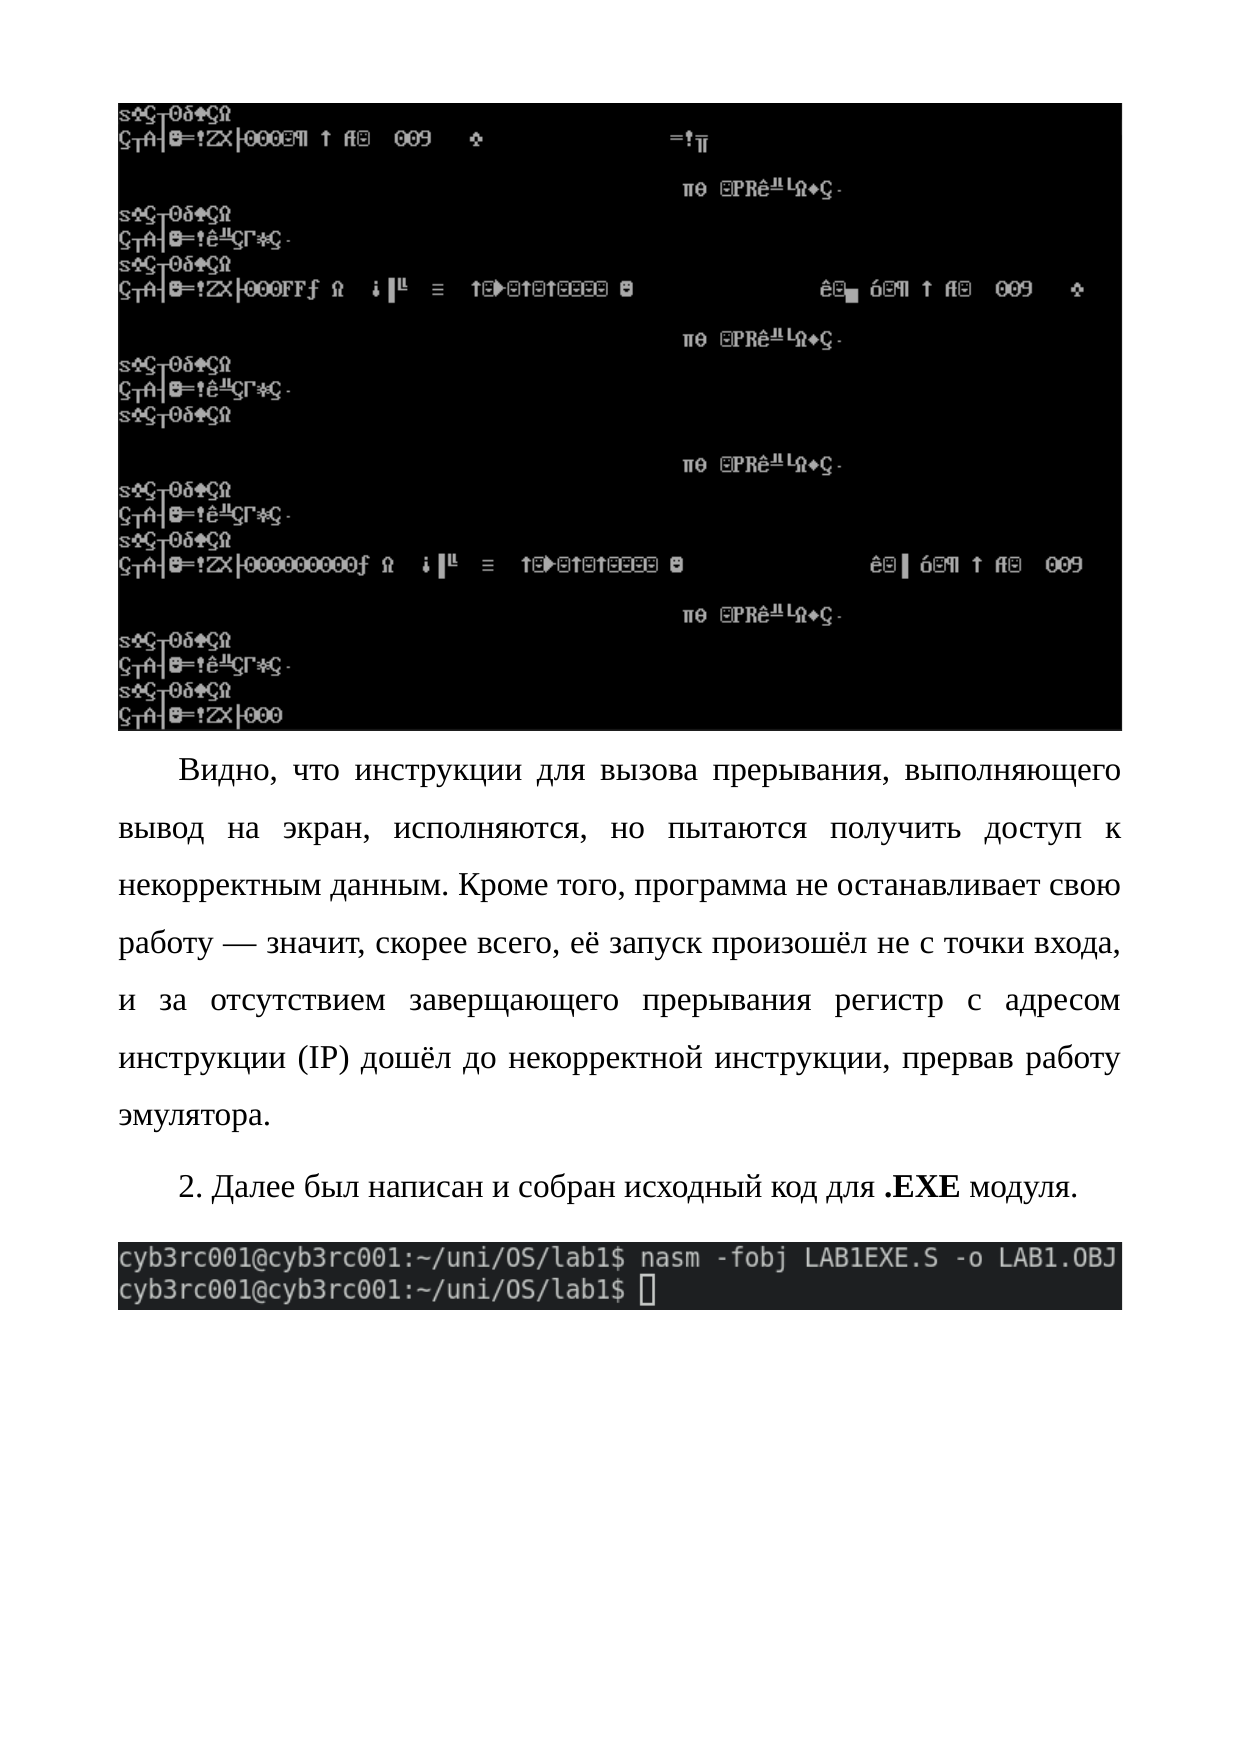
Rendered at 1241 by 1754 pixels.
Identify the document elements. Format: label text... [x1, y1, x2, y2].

text 2. Далее был написан и собран исходный код для .EXE модуля. [118, 1167, 1122, 1205]
picture [118, 1242, 1123, 1310]
text Видно, что инструкции для вызова прерывания, выполняющего вывод на экран, исполняются, но пытаются получить доступ к некорректным данным. Кроме того, программа не останавливает свою работу — значит, скорее всего, её запуск произошёл не с точки входа, и за отсутствием заверщающего прерывания регистр с адресом инструкции (IP) дошёл до некорректной инструкции, прервав работу эмулятора. [118, 731, 1122, 1133]
picture [118, 103, 1123, 731]
